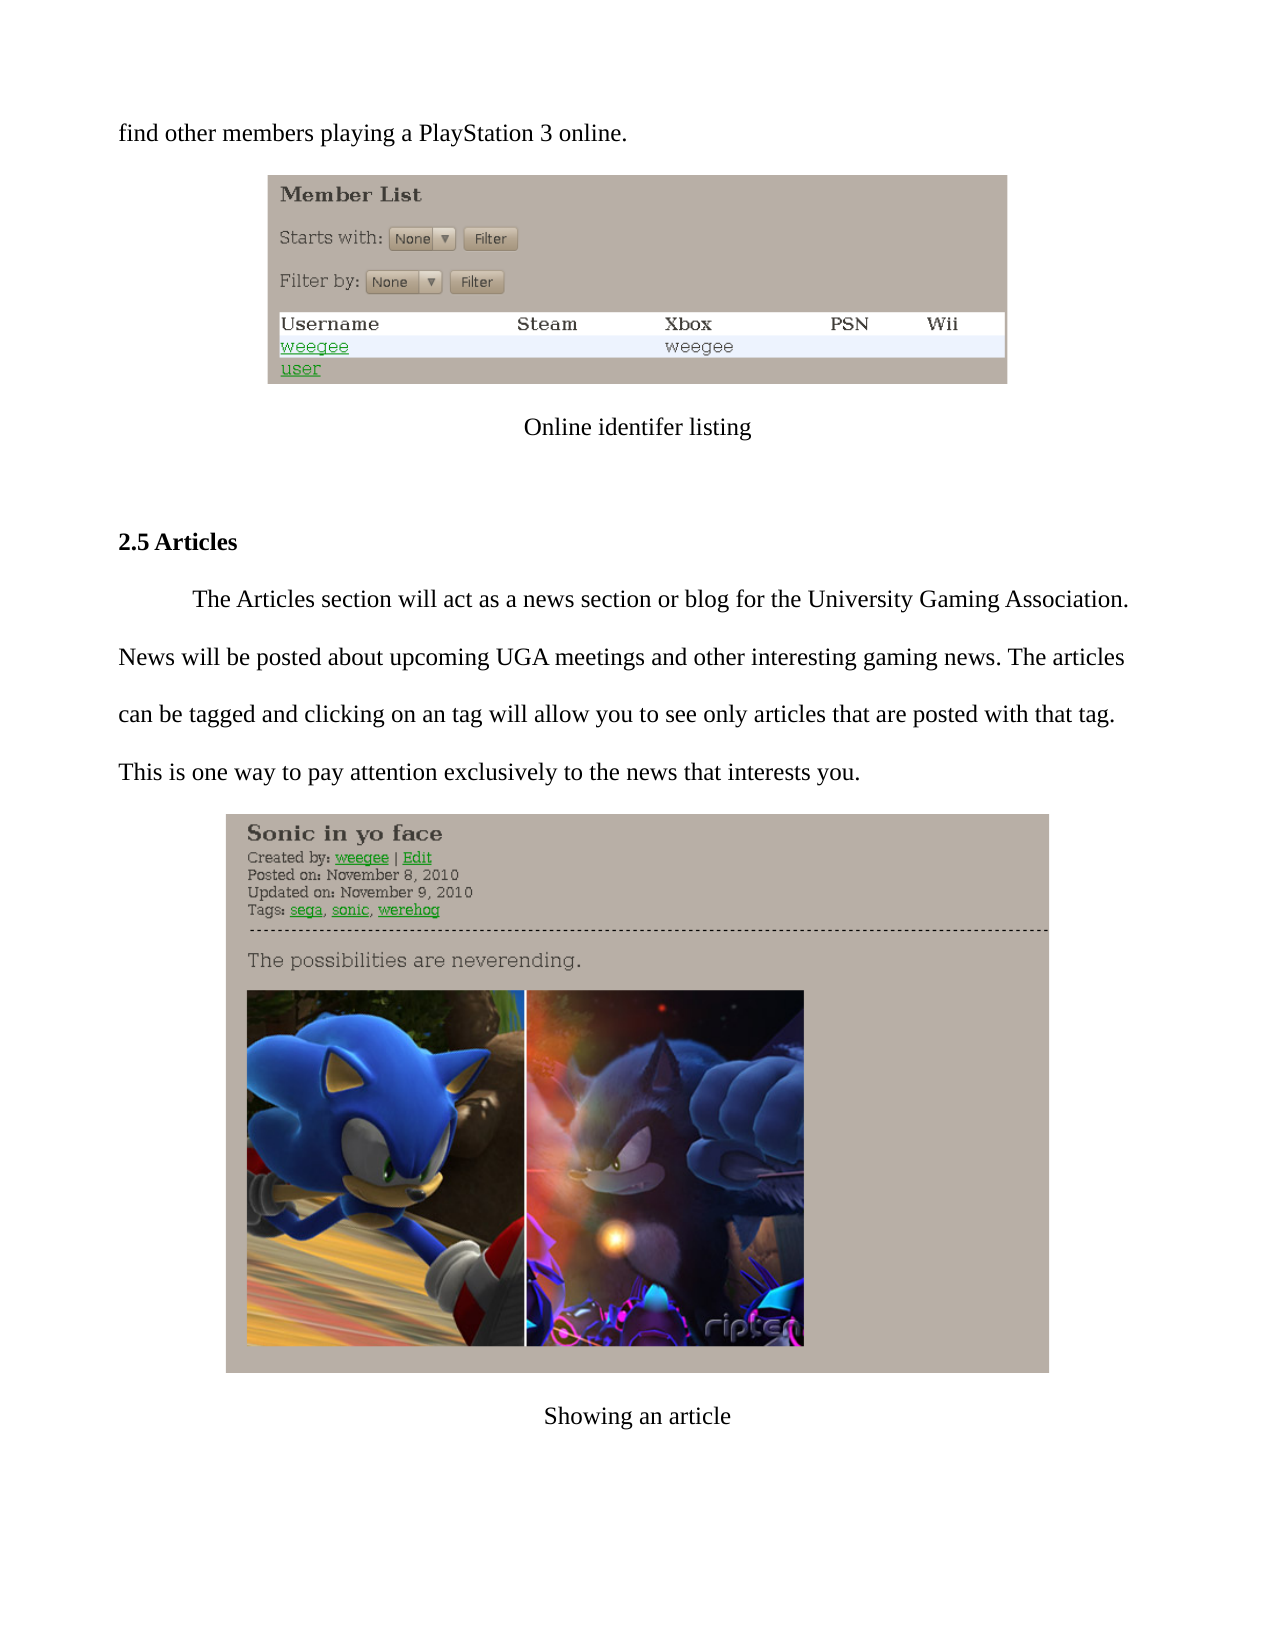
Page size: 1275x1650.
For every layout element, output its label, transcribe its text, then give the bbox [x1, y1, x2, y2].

picture [225, 814, 1050, 1373]
text Online identifer listing [118, 176, 1157, 441]
text The Articles section will act as a news section or blog for the University Gaming Association. News will be posted about upcoming UGA meetings and other interesting gaming news. The articles can be tagged and clicking on an tag will allow you to see only articles that are posted with that tag. This is one way to pay attention exclusively to the news that interests you. [118, 584, 1157, 786]
text Showing an article [118, 814, 1157, 1430]
text 2.5 Articles [118, 527, 1157, 556]
picture [267, 175, 1008, 384]
text find other members playing a PlayStation 3 online. [118, 118, 1157, 147]
